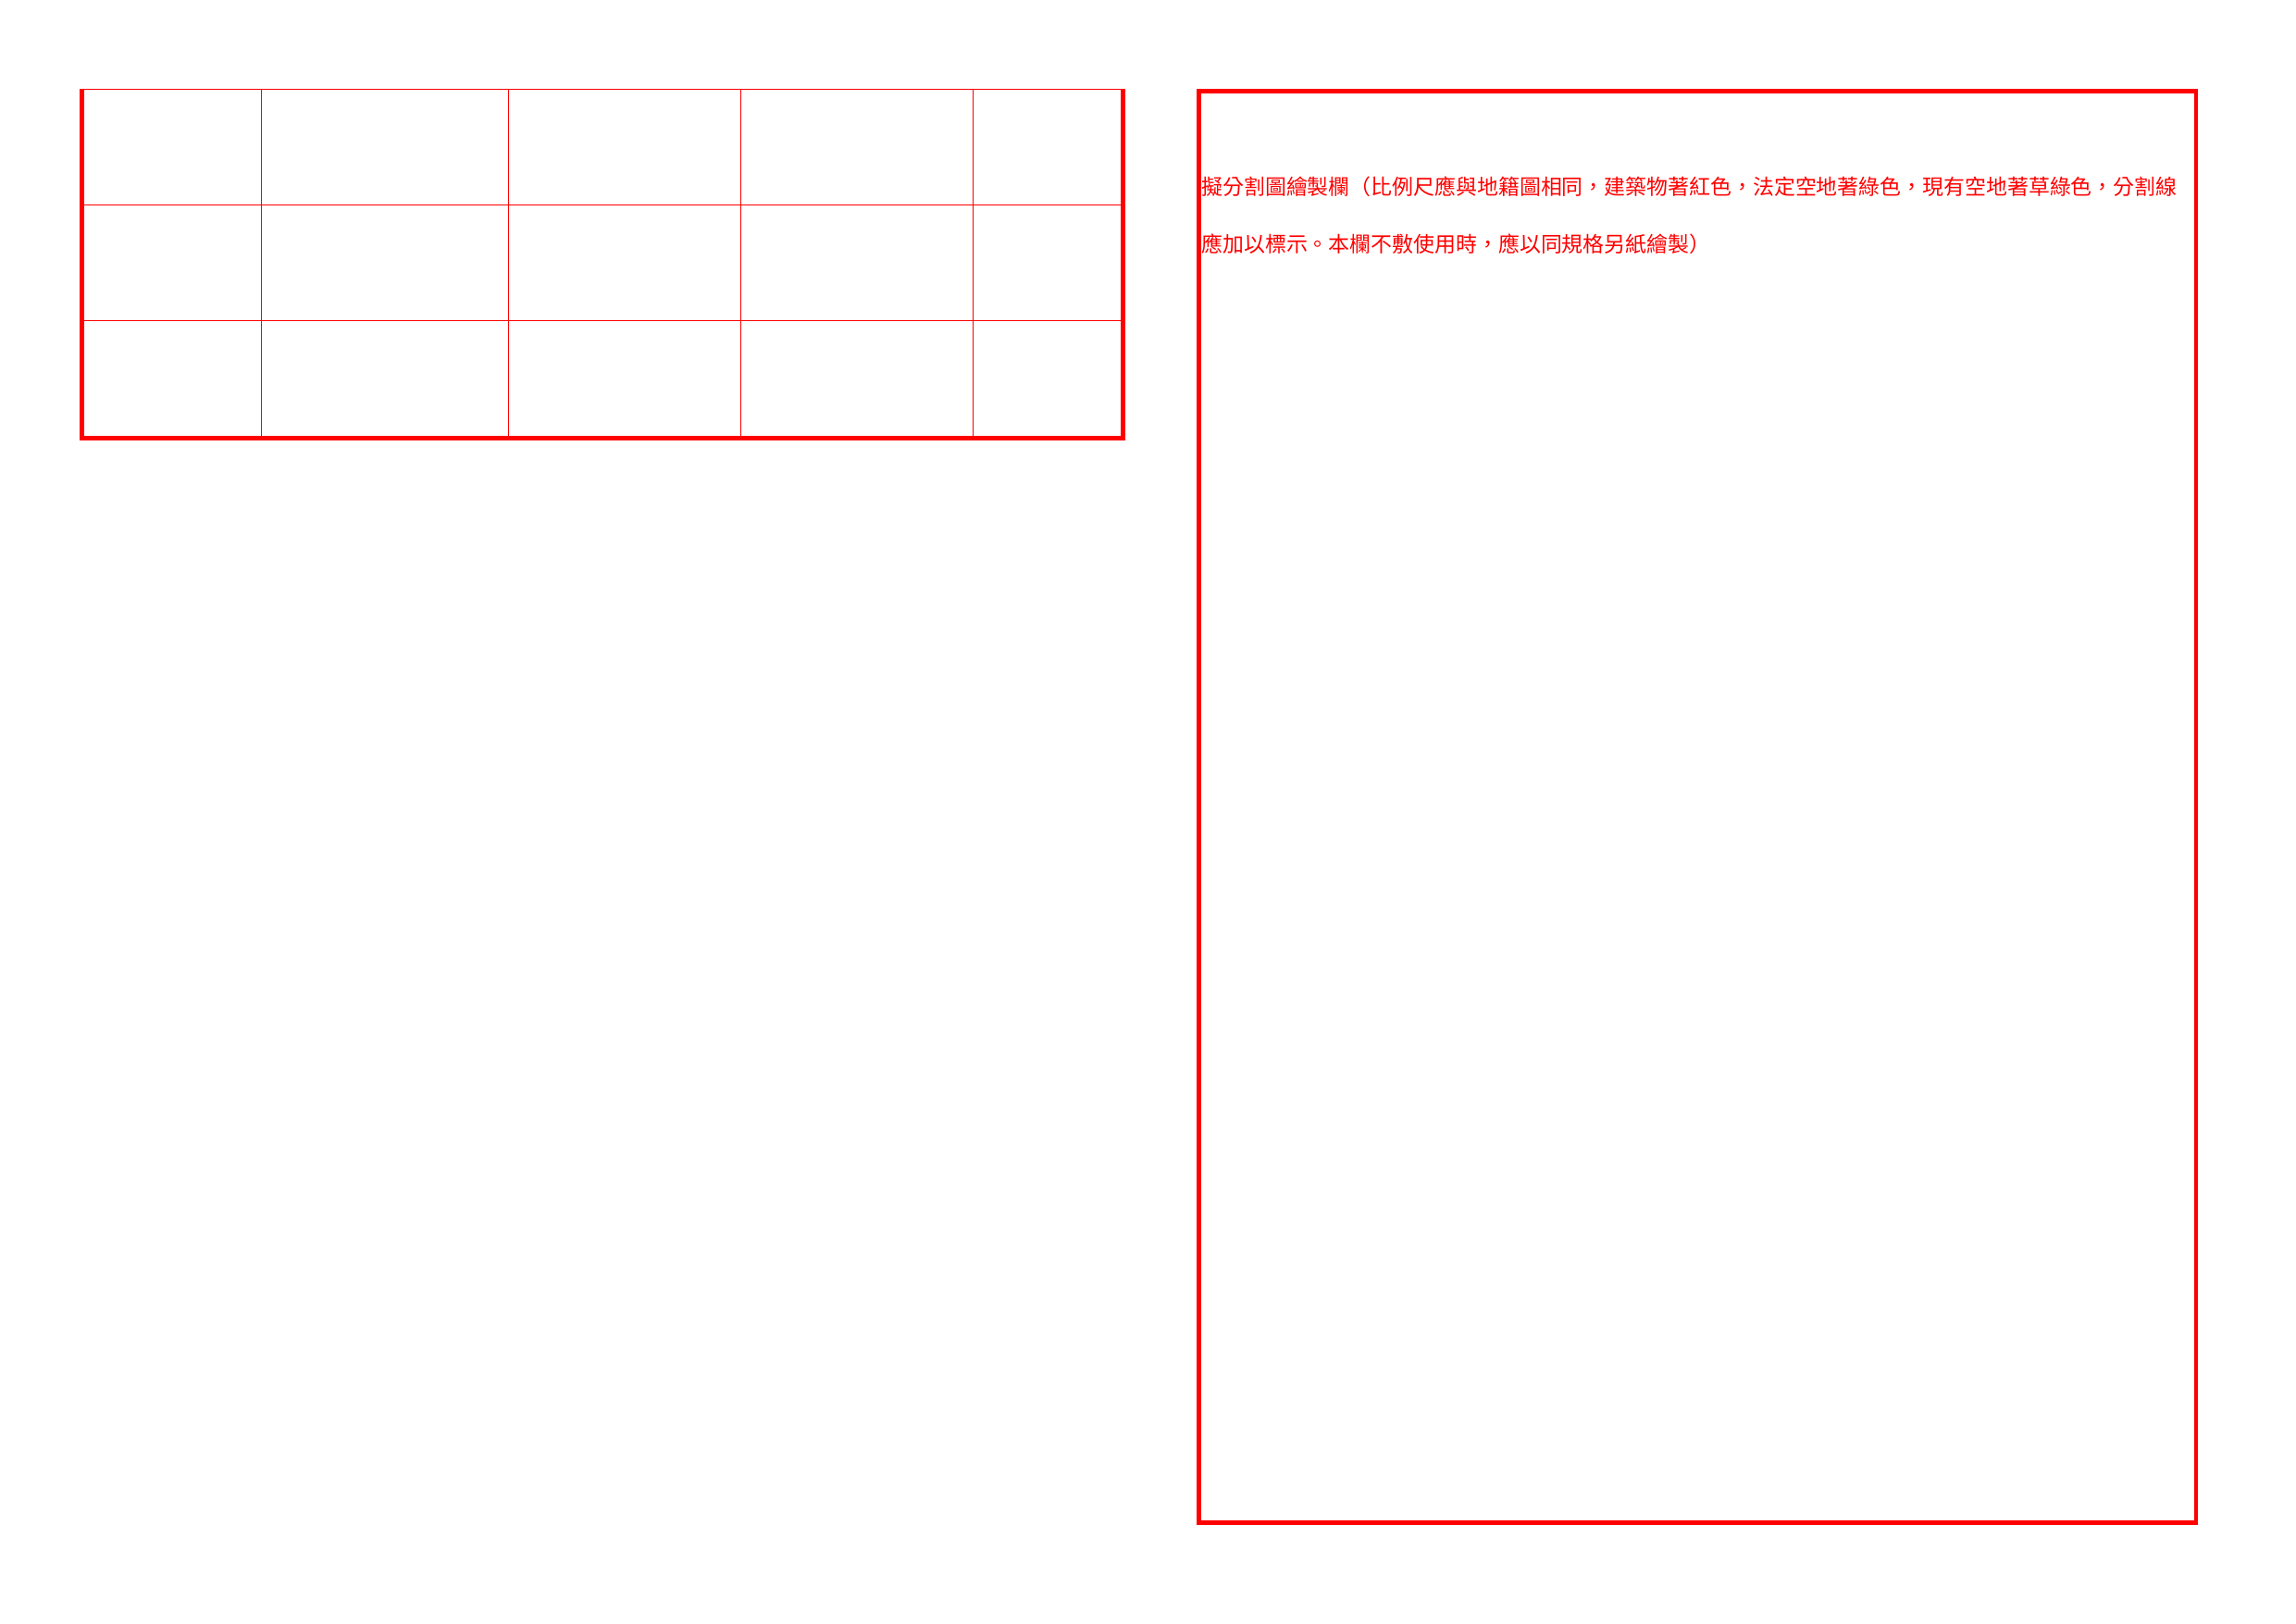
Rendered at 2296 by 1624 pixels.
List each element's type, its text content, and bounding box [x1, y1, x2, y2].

table_cell [84, 321, 261, 436]
table_cell [509, 205, 740, 320]
table_cell [509, 90, 740, 205]
table_cell [974, 205, 1121, 320]
table_cell [262, 90, 508, 205]
table_cell [741, 321, 973, 436]
table_cell [2198, 89, 2210, 1520]
table_cell [974, 90, 1121, 205]
table_cell [974, 321, 1121, 436]
table_cell [262, 321, 508, 436]
table_cell 擬分割圖繪製欄（比例尺應與地籍圖相同，建築物著紅色，法定空地著綠色，現有空地著草綠色，分割線應加以標示。本欄不敷使用時，應以同規格另紙繪製） [1201, 93, 2194, 1520]
table_cell [84, 205, 261, 320]
table_cell [1169, 89, 1197, 1520]
table_cell [509, 321, 740, 436]
table_cell [262, 205, 508, 320]
table_cell [84, 90, 261, 205]
table_cell [741, 205, 973, 320]
table_cell [741, 90, 973, 205]
